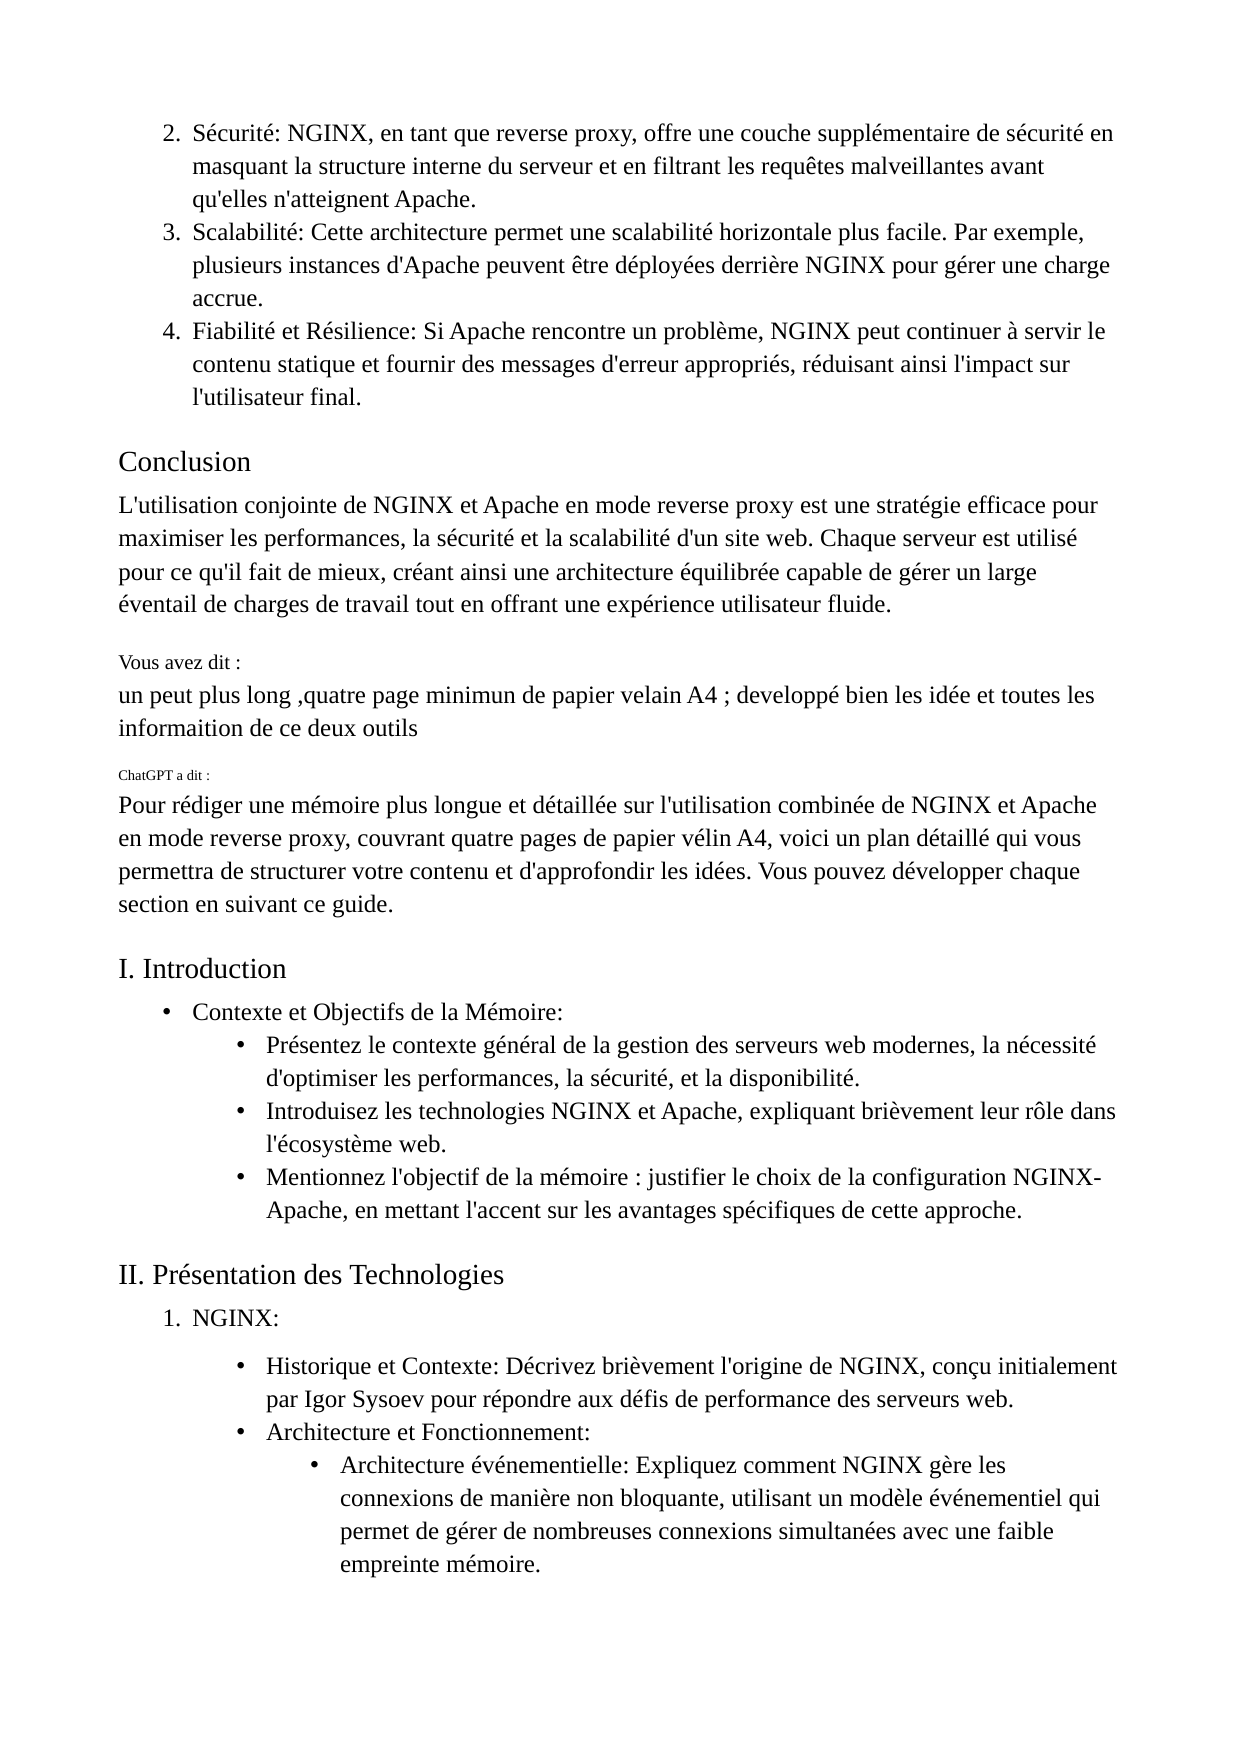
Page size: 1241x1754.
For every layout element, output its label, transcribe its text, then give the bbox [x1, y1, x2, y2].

text un peut plus long ,quatre page minimun de papier velain A4 ; developpé bien les idée et toutes les informaition de ce deux outils [118, 680, 1122, 742]
text Pour rédiger une mémoire plus longue et détaillée sur l'utilisation combinée de NGINX et Apache en mode reverse proxy, couvrant quatre pages de papier vélin A4, voici un plan détaillé qui vous permettra de structurer votre contenu et d'approfondir les idées. Vous pouvez développer chaque section en suivant ce guide. [118, 790, 1122, 918]
list NGINX: [162, 1303, 1122, 1332]
list Architecture événementielle: Expliquez comment NGINX gère les connexions de manière non bloquante, utilisant un modèle événementiel qui permet de gérer de nombreuses connexions simultanées avec une faible empreinte mémoire. [310, 1450, 1122, 1578]
list Fiabilité et Résilience: Si Apache rencontre un problème, NGINX peut continuer à servir le contenu statique et fournir des messages d'erreur appropriés, réduisant ainsi l'impact sur l'utilisateur final. [162, 316, 1122, 411]
list Introduisez les technologies NGINX et Apache, expliquant brièvement leur rôle dans l'écosystème web. [236, 1096, 1122, 1158]
list Sécurité: NGINX, en tant que reverse proxy, offre une couche supplémentaire de sécurité en masquant la structure interne du serveur et en filtrant les requêtes malveillantes avant qu'elles n'atteignent Apache. [162, 118, 1122, 213]
list Contexte et Objectifs de la Mémoire: [162, 997, 1122, 1026]
text L'utilisation conjointe de NGINX et Apache en mode reverse proxy est une stratégie efficace pour maximiser les performances, la sécurité et la scalabilité d'un site web. Chaque serveur est utilisé pour ce qu'il fait de mieux, créant ainsi une architecture équilibrée capable de gérer un large éventail de charges de travail tout en offrant une expérience utilisateur fluide. [118, 491, 1122, 618]
list Historique et Contexte: Décrivez brièvement l'origine de NGINX, conçu initialement par Igor Sysoev pour répondre aux défis de performance des serveurs web. [236, 1351, 1122, 1413]
subtitle Conclusion [118, 444, 1122, 478]
subtitle ChatGPT a dit : [118, 767, 1122, 784]
subtitle Vous avez dit : [118, 650, 1122, 674]
list Mentionnez l'objectif de la mémoire : justifier le choix de la configuration NGINX-Apache, en mettant l'accent sur les avantages spécifiques de cette approche. [236, 1162, 1122, 1224]
subtitle I. Introduction [118, 951, 1122, 985]
list Scalabilité: Cette architecture permet une scalabilité horizontale plus facile. Par exemple, plusieurs instances d'Apache peuvent être déployées derrière NGINX pour gérer une charge accrue. [162, 217, 1122, 312]
list Architecture et Fonctionnement: [236, 1417, 1122, 1446]
subtitle II. Présentation des Technologies [118, 1257, 1122, 1291]
list Présentez le contexte général de la gestion des serveurs web modernes, la nécessité d'optimiser les performances, la sécurité, et la disponibilité. [236, 1030, 1122, 1092]
